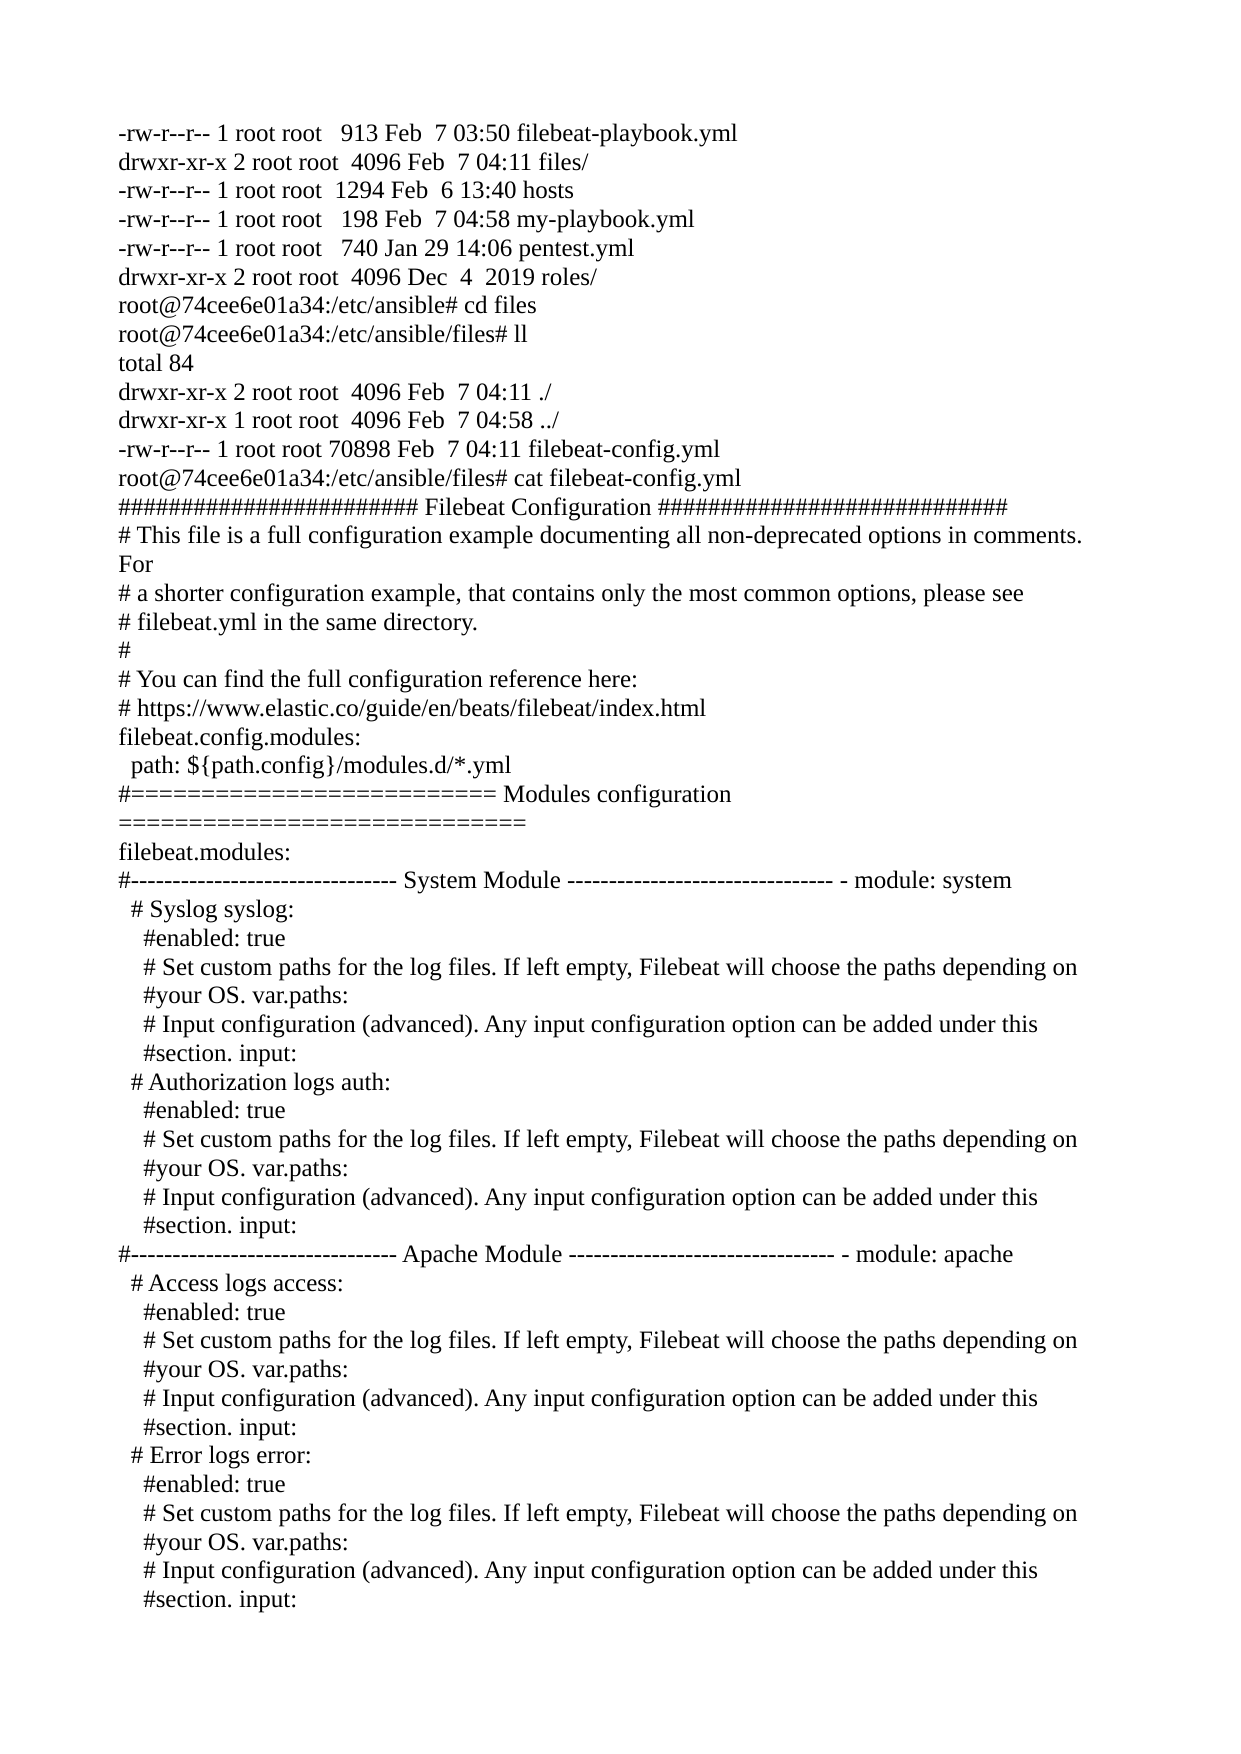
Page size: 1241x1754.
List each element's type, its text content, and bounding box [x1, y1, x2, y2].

text #your OS. var.paths: [118, 1354, 1122, 1383]
text -rw-r--r-- 1 root root 70898 Feb 7 04:11 filebeat-config.yml [118, 434, 1122, 463]
text #-------------------------------- System Module -------------------------------- - module: system [118, 866, 1122, 894]
text # Access logs access: [118, 1268, 1122, 1297]
text total 84 [118, 348, 1122, 377]
text root@74cee6e01a34:/etc/ansible# cd files [118, 291, 1122, 319]
text # Authorization logs auth: [118, 1067, 1122, 1096]
text drwxr-xr-x 2 root root 4096 Feb 7 04:11 files/ [118, 147, 1122, 176]
text #enabled: true [118, 1469, 1122, 1498]
text # Set custom paths for the log files. If left empty, Filebeat will choose the paths depending on [118, 1124, 1122, 1153]
text #your OS. var.paths: [118, 981, 1122, 1009]
text filebeat.config.modules: [118, 722, 1122, 751]
text #-------------------------------- Apache Module -------------------------------- - module: apache [118, 1239, 1122, 1268]
text # Set custom paths for the log files. If left empty, Filebeat will choose the paths depending on [118, 952, 1122, 981]
text # filebeat.yml in the same directory. [118, 607, 1122, 636]
text ######################## Filebeat Configuration ############################ [118, 492, 1122, 521]
text # Set custom paths for the log files. If left empty, Filebeat will choose the paths depending on [118, 1498, 1122, 1527]
text # This file is a full configuration example documenting all non-deprecated options in comments. For [118, 521, 1122, 578]
text #your OS. var.paths: [118, 1153, 1122, 1182]
text # Input configuration (advanced). Any input configuration option can be added under this [118, 1009, 1122, 1038]
text # Syslog syslog: [118, 894, 1122, 923]
text # https://www.elastic.co/guide/en/beats/filebeat/index.html [118, 693, 1122, 722]
text #section. input: [118, 1412, 1122, 1441]
text -rw-r--r-- 1 root root 198 Feb 7 04:58 my-playbook.yml [118, 204, 1122, 233]
text #section. input: [118, 1211, 1122, 1239]
text root@74cee6e01a34:/etc/ansible/files# cat filebeat-config.yml [118, 463, 1122, 492]
text drwxr-xr-x 2 root root 4096 Feb 7 04:11 ./ [118, 377, 1122, 406]
text filebeat.modules: [118, 837, 1122, 866]
text # Set custom paths for the log files. If left empty, Filebeat will choose the paths depending on [118, 1326, 1122, 1354]
text #section. input: [118, 1038, 1122, 1067]
text drwxr-xr-x 2 root root 4096 Dec 4 2019 roles/ [118, 262, 1122, 291]
text drwxr-xr-x 1 root root 4096 Feb 7 04:58 ../ [118, 406, 1122, 434]
text # Input configuration (advanced). Any input configuration option can be added under this [118, 1182, 1122, 1211]
text #========================== Modules configuration ============================= [118, 779, 1122, 837]
text # a shorter configuration example, that contains only the most common options, please see [118, 578, 1122, 607]
text -rw-r--r-- 1 root root 740 Jan 29 14:06 pentest.yml [118, 233, 1122, 262]
text -rw-r--r-- 1 root root 1294 Feb 6 13:40 hosts [118, 176, 1122, 204]
text # Input configuration (advanced). Any input configuration option can be added under this [118, 1383, 1122, 1412]
text # [118, 636, 1122, 664]
text #your OS. var.paths: [118, 1527, 1122, 1556]
text # Input configuration (advanced). Any input configuration option can be added under this [118, 1556, 1122, 1584]
text -rw-r--r-- 1 root root 913 Feb 7 03:50 filebeat-playbook.yml [118, 118, 1122, 147]
text #enabled: true [118, 923, 1122, 952]
text #enabled: true [118, 1297, 1122, 1326]
text # You can find the full configuration reference here: [118, 664, 1122, 693]
text #section. input: [118, 1584, 1122, 1613]
text #enabled: true [118, 1096, 1122, 1124]
text path: ${path.config}/modules.d/*.yml [118, 751, 1122, 779]
text root@74cee6e01a34:/etc/ansible/files# ll [118, 319, 1122, 348]
text # Error logs error: [118, 1441, 1122, 1469]
